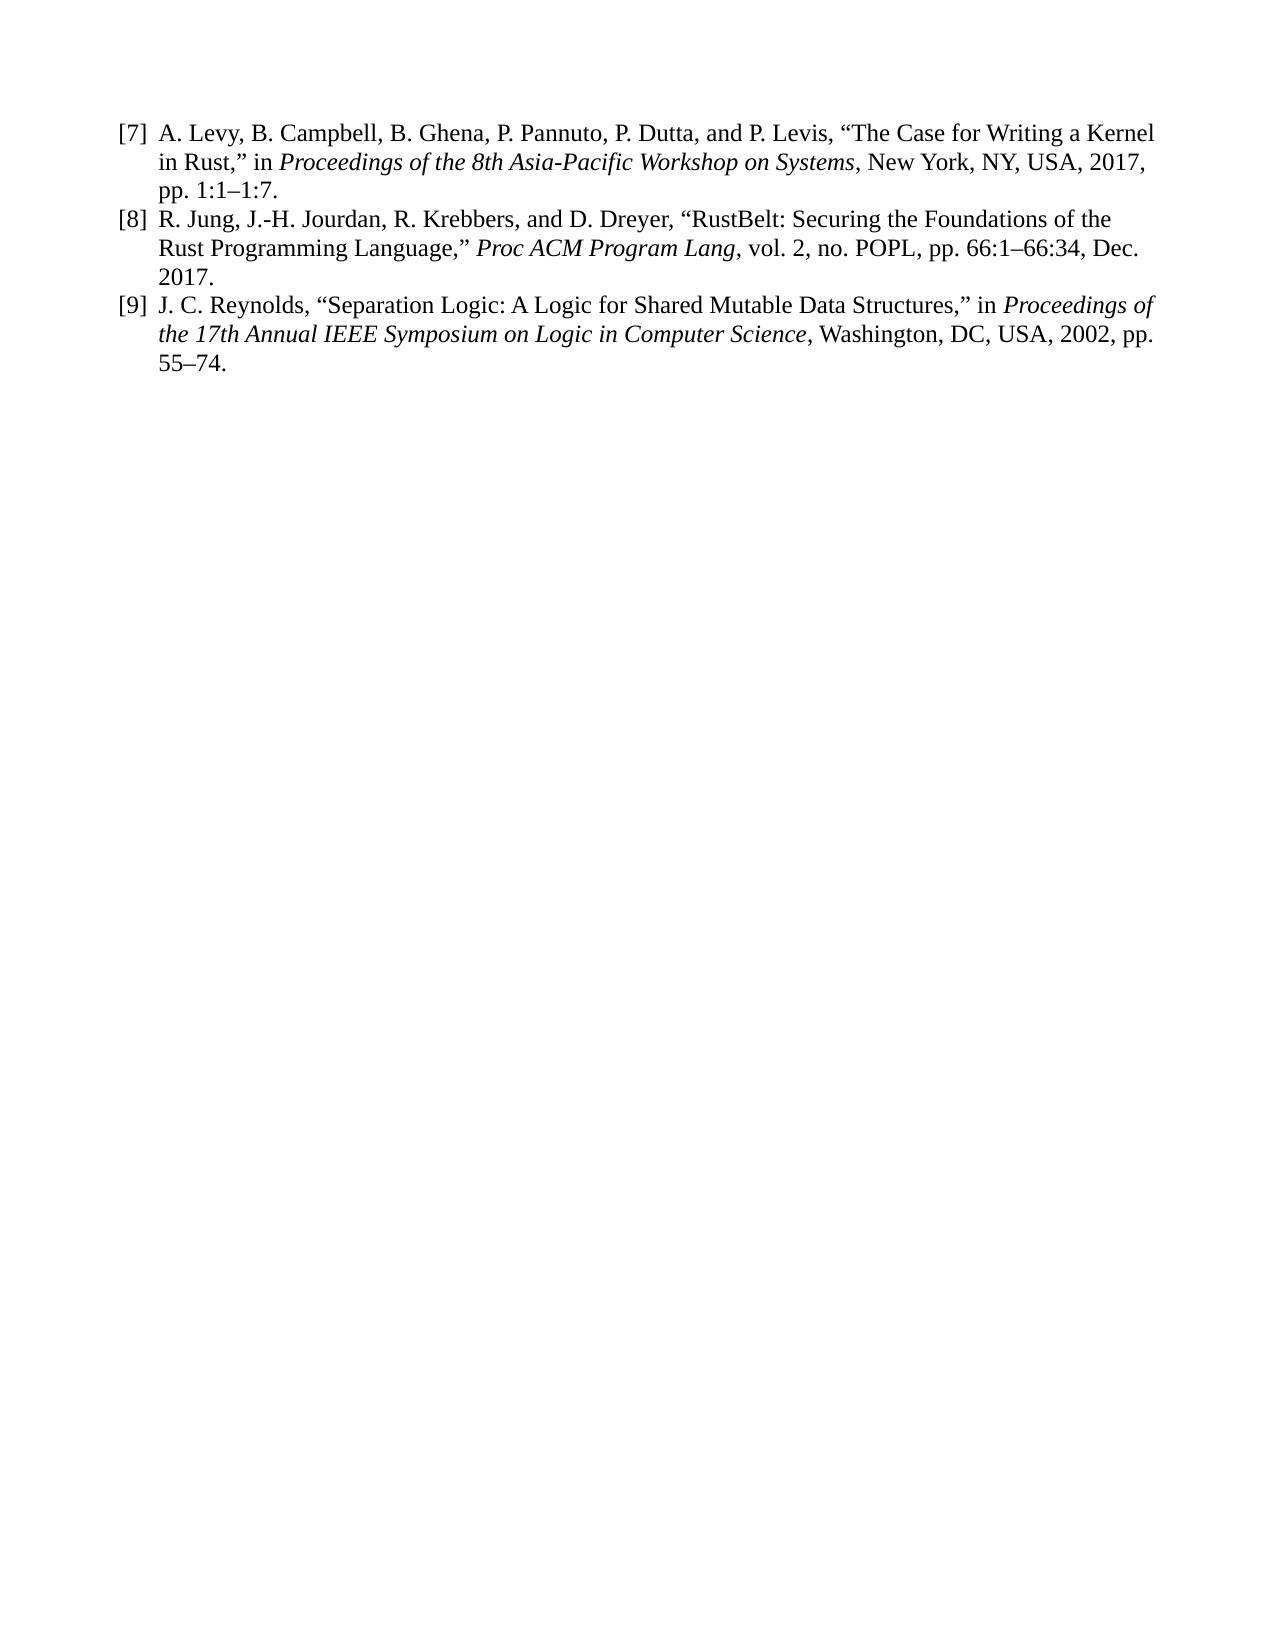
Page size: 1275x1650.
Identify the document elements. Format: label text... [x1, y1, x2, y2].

text [9] J. C. Reynolds, “Separation Logic: A Logic for Shared Mutable Data Structures,” in Proceedings of the 17th Annual IEEE Symposium on Logic in Computer Science, Washington, DC, USA, 2002, pp. 55–74. [118, 291, 1157, 377]
text [8] R. Jung, J.-H. Jourdan, R. Krebbers, and D. Dreyer, “RustBelt: Securing the Foundations of the Rust Programming Language,” Proc ACM Program Lang, vol. 2, no. POPL, pp. 66:1–66:34, Dec. 2017. [118, 204, 1157, 291]
text [7] A. Levy, B. Campbell, B. Ghena, P. Pannuto, P. Dutta, and P. Levis, “The Case for Writing a Kernel in Rust,” in Proceedings of the 8th Asia-Pacific Workshop on Systems, New York, NY, USA, 2017, pp. 1:1–1:7. [118, 118, 1157, 204]
